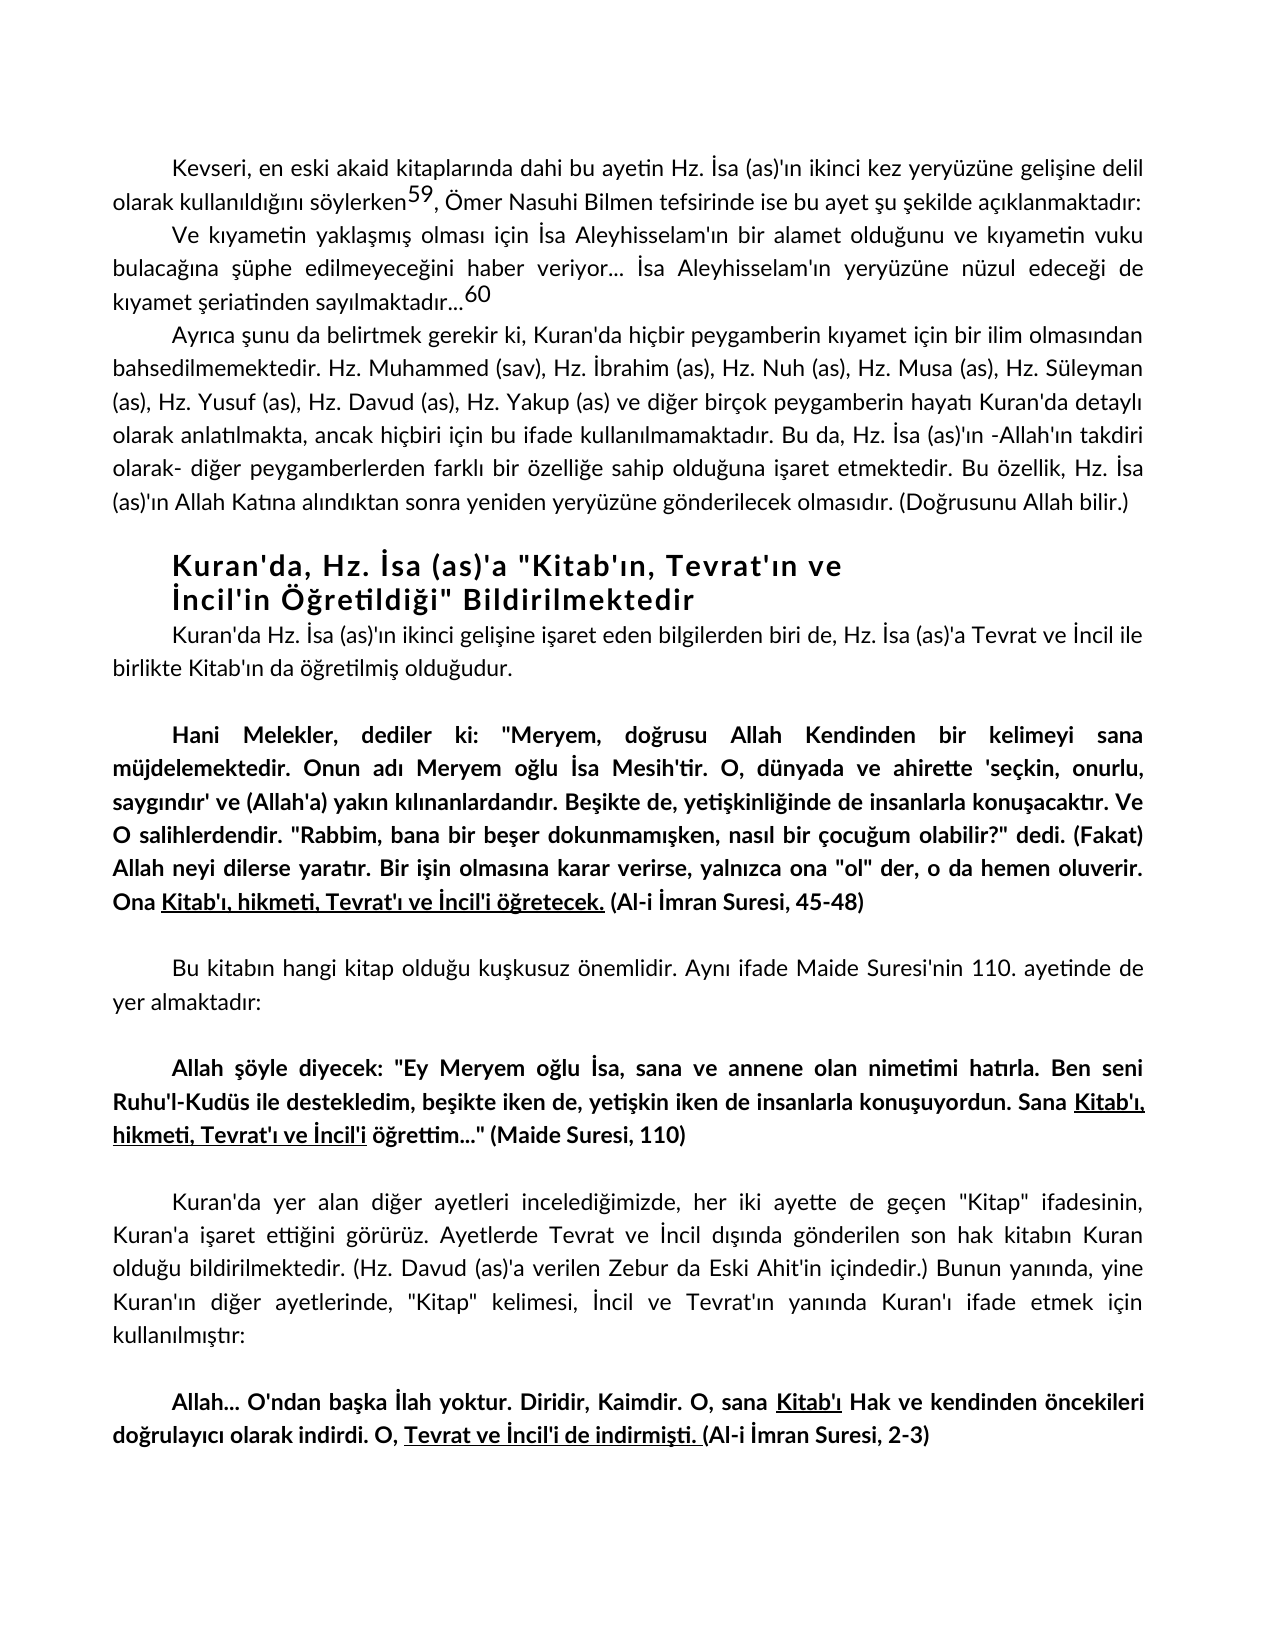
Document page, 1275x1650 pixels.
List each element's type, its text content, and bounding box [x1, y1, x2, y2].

text Bu kitabın hangi kitap olduğu kuşkusuz önemlidir. Aynı ifade Maide Suresi'nin 110. ayetinde de yer almaktadır: [112, 950, 1145, 1017]
text Allah... O'ndan başka İlah yoktur. Diridir, Kaimdir. O, sana Kitab'ı Hak ve kendinden öncekileri doğrulayıcı olarak indirdi. O, Tevrat ve İncil'i de indirmişti. (Al-i İmran Suresi, 2-3) [112, 1383, 1145, 1450]
text Kevseri, en eski akaid kitaplarında dahi bu ayetin Hz. İsa (as)'ın ikinci kez yeryüzüne gelişine delil olarak kullanıldığını söylerken59, Ömer Nasuhi Bilmen tefsirinde ise bu ayet şu şekilde açıklanmaktadır: [112, 150, 1145, 217]
text Kuran'da yer alan diğer ayetleri incelediğimizde, her iki ayette de geçen "Kitap" ifadesinin, Kuran'a işaret ettiğini görürüz. Ayetlerde Tevrat ve İncil dışında gönderilen son hak kitabın Kuran olduğu bildirilmektedir. (Hz. Davud (as)'a verilen Zebur da Eski Ahit'in içindedir.) Bunun yanında, yine Kuran'ın diğer ayetlerinde, "Kitap" kelimesi, İncil ve Tevrat'ın yanında Kuran'ı ifade etmek için kullanılmıştır: [112, 1183, 1145, 1350]
text Allah şöyle diyecek: "Ey Meryem oğlu İsa, sana ve annene olan nimetimi hatırla. Ben seni Ruhu'l-Kudüs ile destekledim, beşikte iken de, yetişkin iken de insanlarla konuşuyordun. Sana Kitab'ı, hikmeti, Tevrat'ı ve İncil'i öğrettim..." (Maide Suresi, 110) [112, 1050, 1145, 1150]
text Ayrıca şunu da belirtmek gerekir ki, Kuran'da hiçbir peygamberin kıyamet için bir ilim olmasından bahsedilmemektedir. Hz. Muhammed (sav), Hz. İbrahim (as), Hz. Nuh (as), Hz. Musa (as), Hz. Süleyman (as), Hz. Yusuf (as), Hz. Davud (as), Hz. Yakup (as) ve diğer birçok peygamberin hayatı Kuran'da detaylı olarak anlatılmakta, ancak hiçbiri için bu ifade kullanılmamaktadır. Bu da, Hz. İsa (as)'ın -Allah'ın takdiri olarak- diğer peygamberlerden farklı bir özelliğe sahip olduğuna işaret etmektedir. Bu özellik, Hz. İsa (as)'ın Allah Katına alındıktan sonra yeniden yeryüzüne gönderilecek olmasıdır. (Doğrusunu Allah bilir.) [112, 317, 1145, 517]
text İncil'in Öğretildiği" Bildirilmektedir [112, 583, 1145, 617]
text Hani Melekler, dediler ki: "Meryem, doğrusu Allah Kendinden bir kelimeyi sana müjdelemektedir. Onun adı Meryem oğlu İsa Mesih'tir. O, dünyada ve ahirette 'seçkin, onurlu, saygındır' ve (Allah'a) yakın kılınanlardandır. Beşikte de, yetişkinliğinde de insanlarla konuşacaktır. Ve O salihlerdendir. "Rabbim, bana bir beşer dokunmamışken, nasıl bir çocuğum olabilir?" dedi. (Fakat) Allah neyi dilerse yaratır. Bir işin olmasına karar verirse, yalnızca ona "ol" der, o da hemen oluverir. Ona Kitab'ı, hikmeti, Tevrat'ı ve İncil'i öğretecek. (Al-i İmran Suresi, 45-48) [112, 717, 1145, 917]
text Ve kıyametin yaklaşmış olması için İsa Aleyhisselam'ın bir alamet olduğunu ve kıyametin vuku bulacağına şüphe edilmeyeceğini haber veriyor... İsa Aleyhisselam'ın yeryüzüne nüzul edeceği de kıyamet şeriatinden sayılmaktadır...60 [112, 217, 1145, 317]
text Kuran'da Hz. İsa (as)'ın ikinci gelişine işaret eden bilgilerden biri de, Hz. İsa (as)'a Tevrat ve İncil ile birlikte Kitab'ın da öğretilmiş olduğudur. [112, 617, 1145, 683]
text Kuran'da, Hz. İsa (as)'a "Kitab'ın, Tevrat'ın ve [112, 550, 1145, 583]
